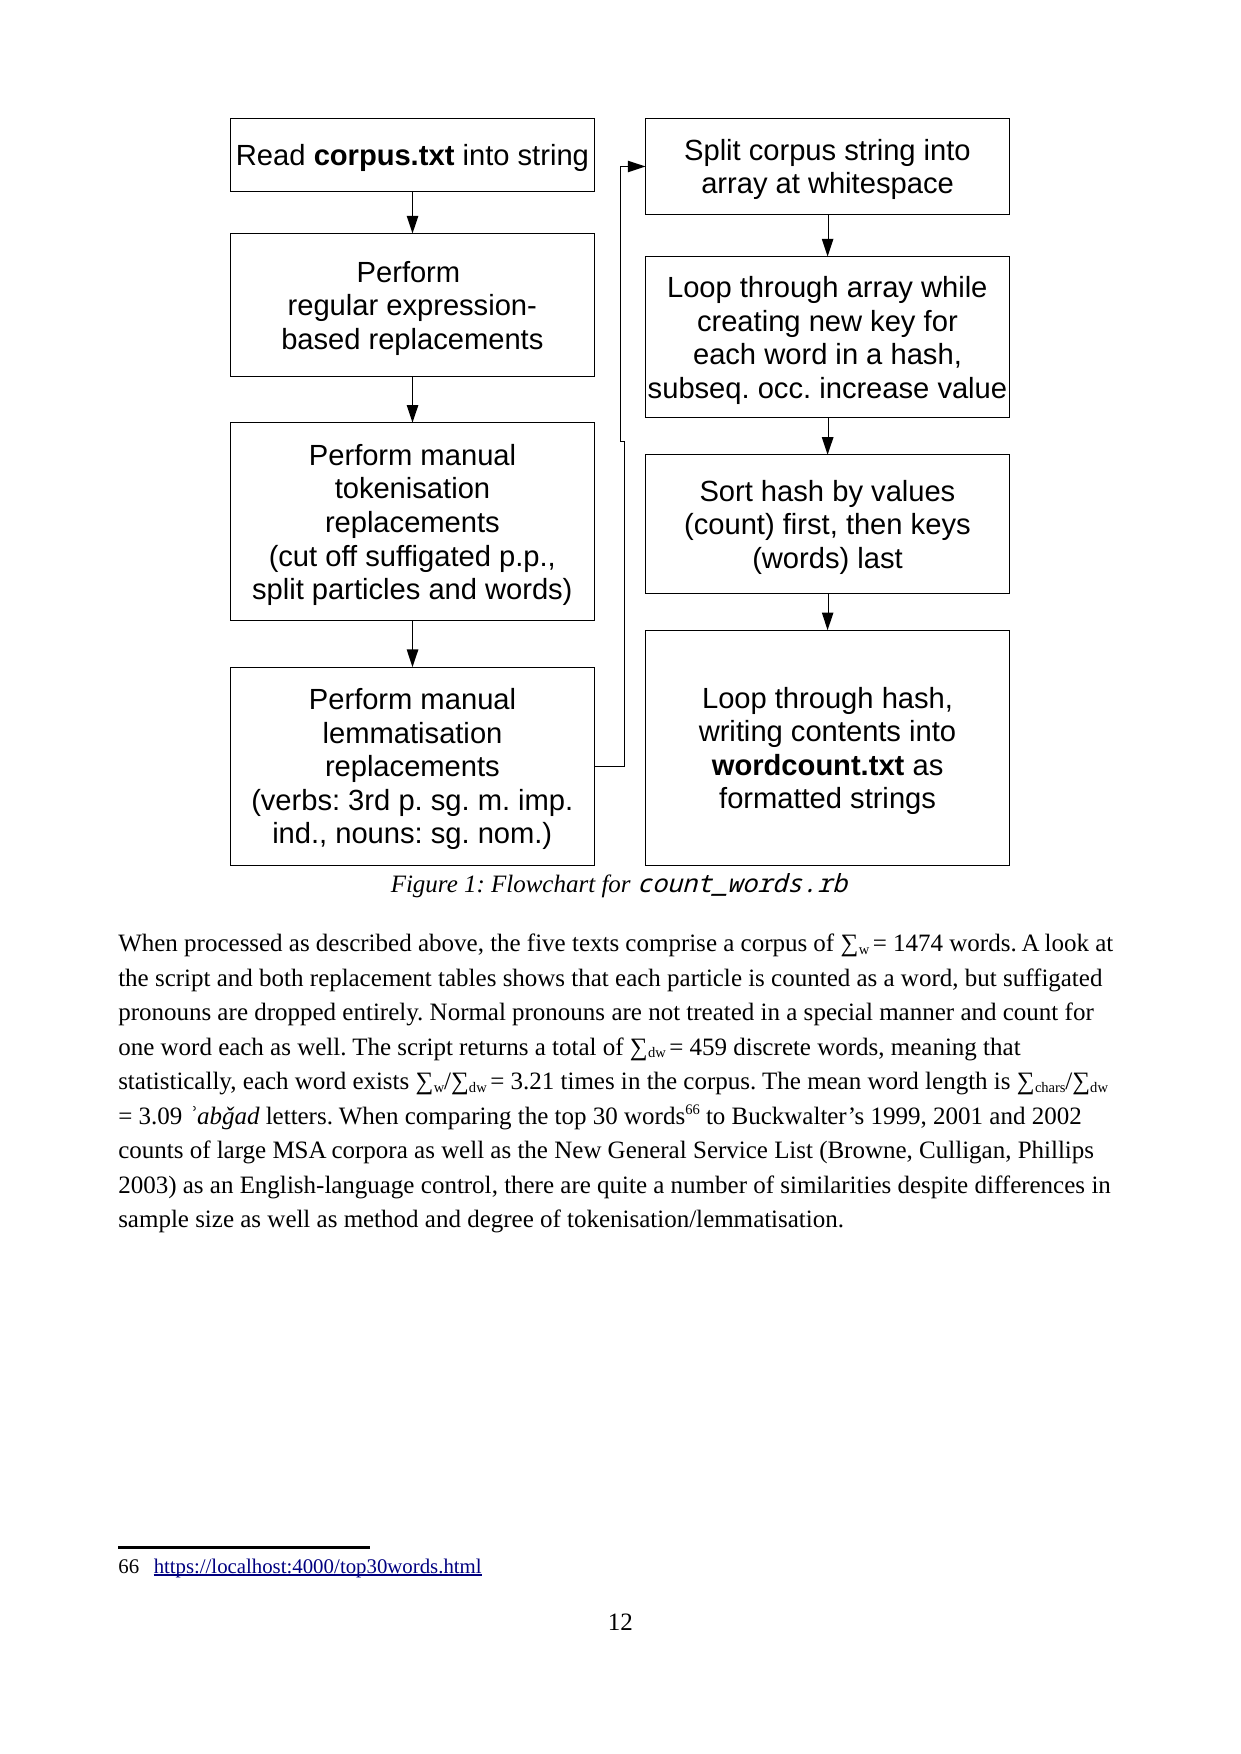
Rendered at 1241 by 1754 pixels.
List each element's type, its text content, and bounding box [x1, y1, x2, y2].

text Figure 1: Flowchart for count_words.rb [829, 215, 1010, 256]
text Figure 1: Flowchart for count_words.rb [230, 621, 412, 667]
text Figure 1: Flowchart for count_words.rb [828, 594, 1010, 630]
text Figure 1: Flowchart for count_words.rb [230, 167, 1010, 900]
text https://localhost:4000/top30words.html [118, 1553, 1122, 1578]
text Figure 1: Flowchart for count_words.rb [230, 192, 412, 233]
text Figure 1: Flowchart for count_words.rb [230, 377, 412, 422]
text Figure 1: Flowchart for count_words.rb [413, 131, 645, 766]
text When processed as described above, the five texts comprise a corpus of ∑w = 1474 words. A look at the script and both replacement tables shows that each particle is counted as a word, but suffigated pronouns are dropped entirely. Normal pronouns are not treated in a special manner and count for one word each as well. The script returns a total of ∑dw = 459 discrete words, meaning that statistically, each word exists ∑w/∑dw = 3.21 times in the corpus. The mean word length is ∑chars/∑dw = 3.09 ʾabǧad letters. When comparing the top 30 words to Buckwalter’s 1999, 2001 and 2002 counts of large MSA corpora as well as the New General Service List (Browne, Culligan, Phillips 2003) as an English-language control, there are quite a number of similarities despite differences in sample size as well as method and degree of tokenisation/lemmatisation. [118, 928, 1122, 1233]
text Figure 1: Flowchart for count_words.rb [829, 418, 1010, 454]
